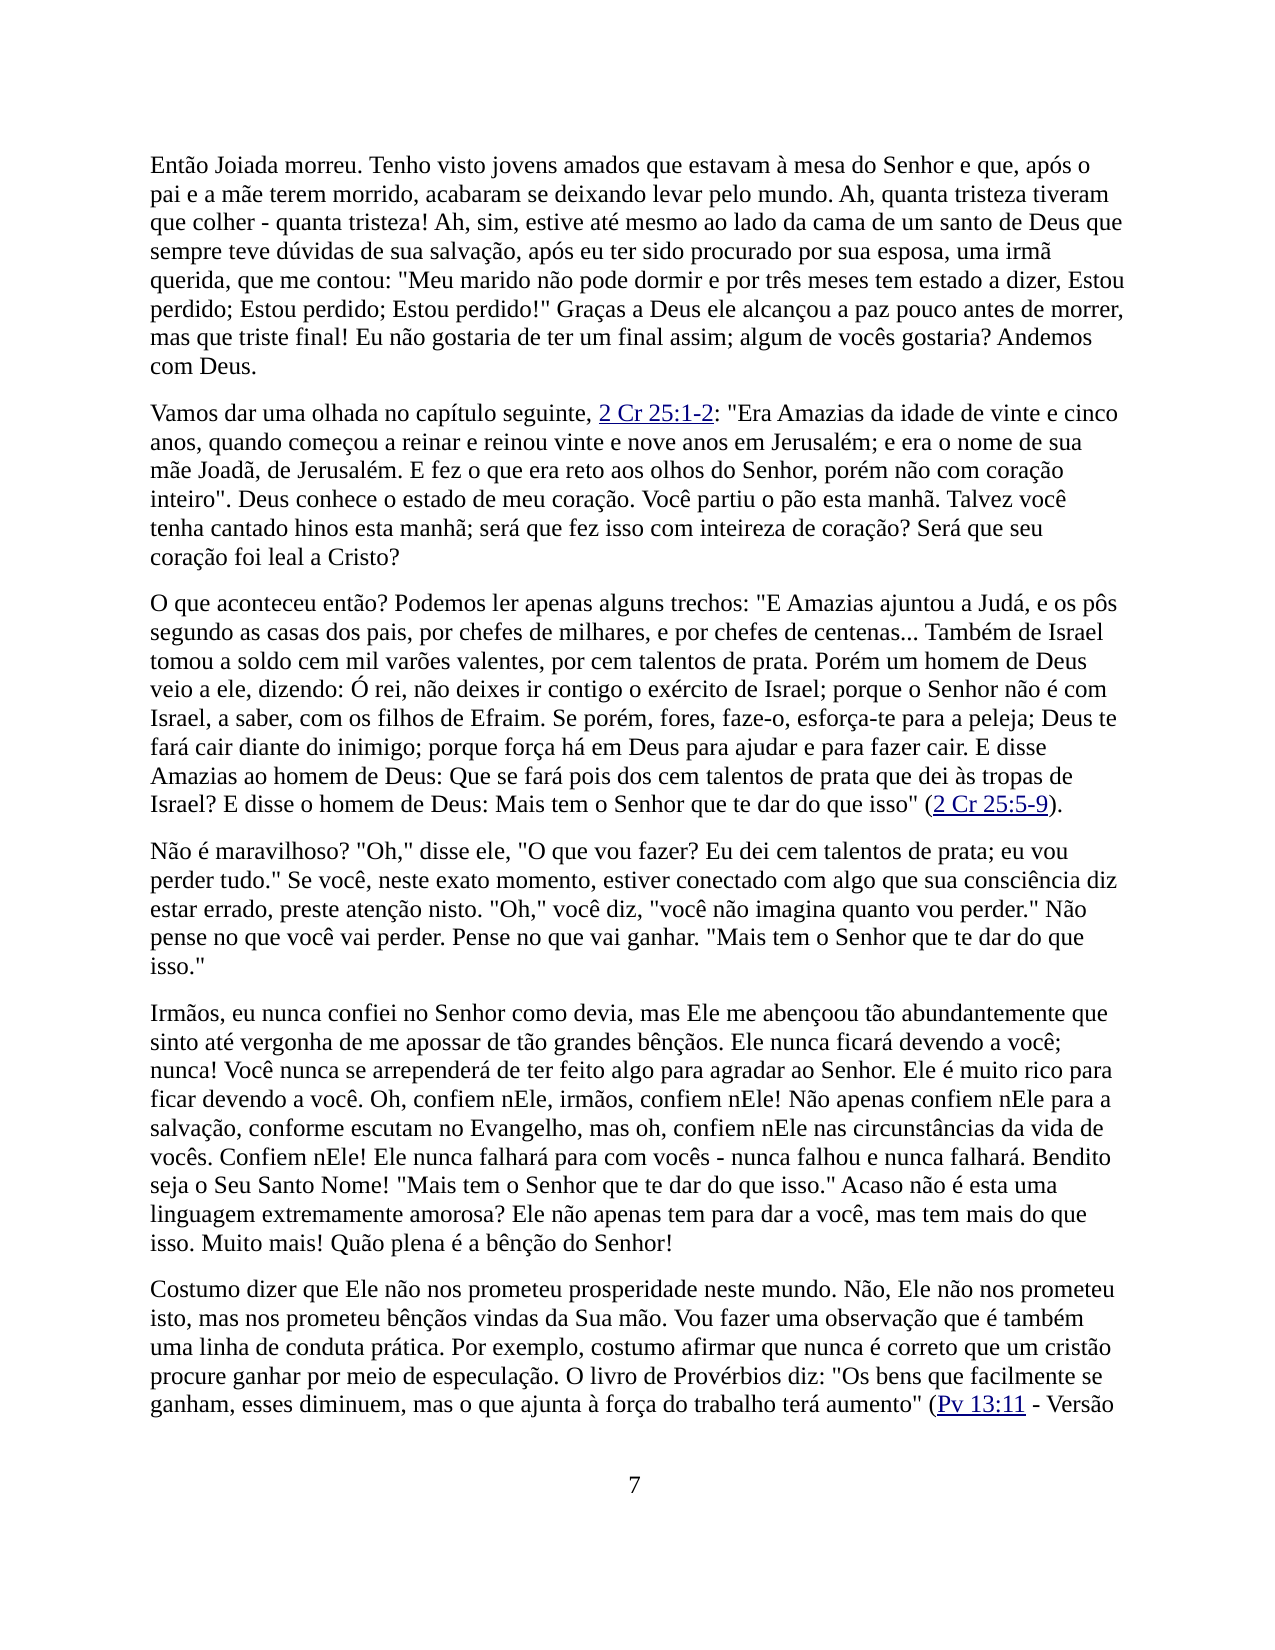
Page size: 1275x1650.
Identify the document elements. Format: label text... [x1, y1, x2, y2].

text O que aconteceu então? Podemos ler apenas alguns trechos: "E Amazias ajuntou a Judá, e os pôs segundo as casas dos pais, por chefes de milhares, e por chefes de centenas... Também de Israel tomou a soldo cem mil varões valentes, por cem talentos de prata. Porém um homem de Deus veio a ele, dizendo: Ó rei, não deixes ir contigo o exército de Israel; porque o Senhor não é com Israel, a saber, com os filhos de Efraim. Se porém, fores, faze-o, esforça-te para a peleja; Deus te fará cair diante do inimigo; porque força há em Deus para ajudar e para fazer cair. E disse Amazias ao homem de Deus: Que se fará pois dos cem talentos de prata que dei às tropas de Israel? E disse o homem de Deus: Mais tem o Senhor que te dar do que isso" (2 Cr 25:5-9). [150, 588, 1125, 818]
text Costumo dizer que Ele não nos prometeu prosperidade neste mundo. Não, Ele não nos prometeu isto, mas nos prometeu bênçãos vindas da Sua mão. Vou fazer uma observação que é também uma linha de conduta prática. Por exemplo, costumo afirmar que nunca é correto que um cristão procure ganhar por meio de especulação. O livro de Provérbios diz: "Os bens que facilmente se ganham, esses diminuem, mas o que ajunta à força do trabalho terá aumento" (Pv 13:11 - Versão [150, 1274, 1125, 1418]
text Vamos dar uma olhada no capítulo seguinte, 2 Cr 25:1-2: "Era Amazias da idade de vinte e cinco anos, quando começou a reinar e reinou vinte e nove anos em Jerusalém; e era o nome de sua mãe Joadã, de Jerusalém. E fez o que era reto aos olhos do Senhor, porém não com coração inteiro". Deus conhece o estado de meu coração. Você partiu o pão esta manhã. Talvez você tenha cantado hinos esta manhã; será que fez isso com inteireza de coração? Será que seu coração foi leal a Cristo? [150, 398, 1125, 570]
text Irmãos, eu nunca confiei no Senhor como devia, mas Ele me abençoou tão abundantemente que sinto até vergonha de me apossar de tão grandes bênçãos. Ele nunca ficará devendo a você; nunca! Você nunca se arrependerá de ter feito algo para agradar ao Senhor. Ele é muito rico para ficar devendo a você. Oh, confiem nEle, irmãos, confiem nEle! Não apenas confiem nEle para a salvação, conforme escutam no Evangelho, mas oh, confiem nEle nas circunstâncias da vida de vocês. Confiem nEle! Ele nunca falhará para com vocês - nunca falhou e nunca falhará. Bendito seja o Seu Santo Nome! "Mais tem o Senhor que te dar do que isso." Acaso não é esta uma linguagem extremamente amorosa? Ele não apenas tem para dar a você, mas tem mais do que isso. Muito mais! Quão plena é a bênção do Senhor! [150, 998, 1125, 1257]
text Então Joiada morreu. Tenho visto jovens amados que estavam à mesa do Senhor e que, após o pai e a mãe terem morrido, acabaram se deixando levar pelo mundo. Ah, quanta tristeza tiveram que colher - quanta tristeza! Ah, sim, estive até mesmo ao lado da cama de um santo de Deus que sempre teve dúvidas de sua salvação, após eu ter sido procurado por sua esposa, uma irmã querida, que me contou: "Meu marido não pode dormir e por três meses tem estado a dizer, Estou perdido; Estou perdido; Estou perdido!" Graças a Deus ele alcançou a paz pouco antes de morrer, mas que triste final! Eu não gostaria de ter um final assim; algum de vocês gostaria? Andemos com Deus. [150, 150, 1125, 380]
text Não é maravilhoso? "Oh," disse ele, "O que vou fazer? Eu dei cem talentos de prata; eu vou perder tudo." Se você, neste exato momento, estiver conectado com algo que sua consciência diz estar errado, preste atenção nisto. "Oh," você diz, "você não imagina quanto vou perder." Não pense no que você vai perder. Pense no que vai ganhar. "Mais tem o Senhor que te dar do que isso." [150, 836, 1125, 980]
